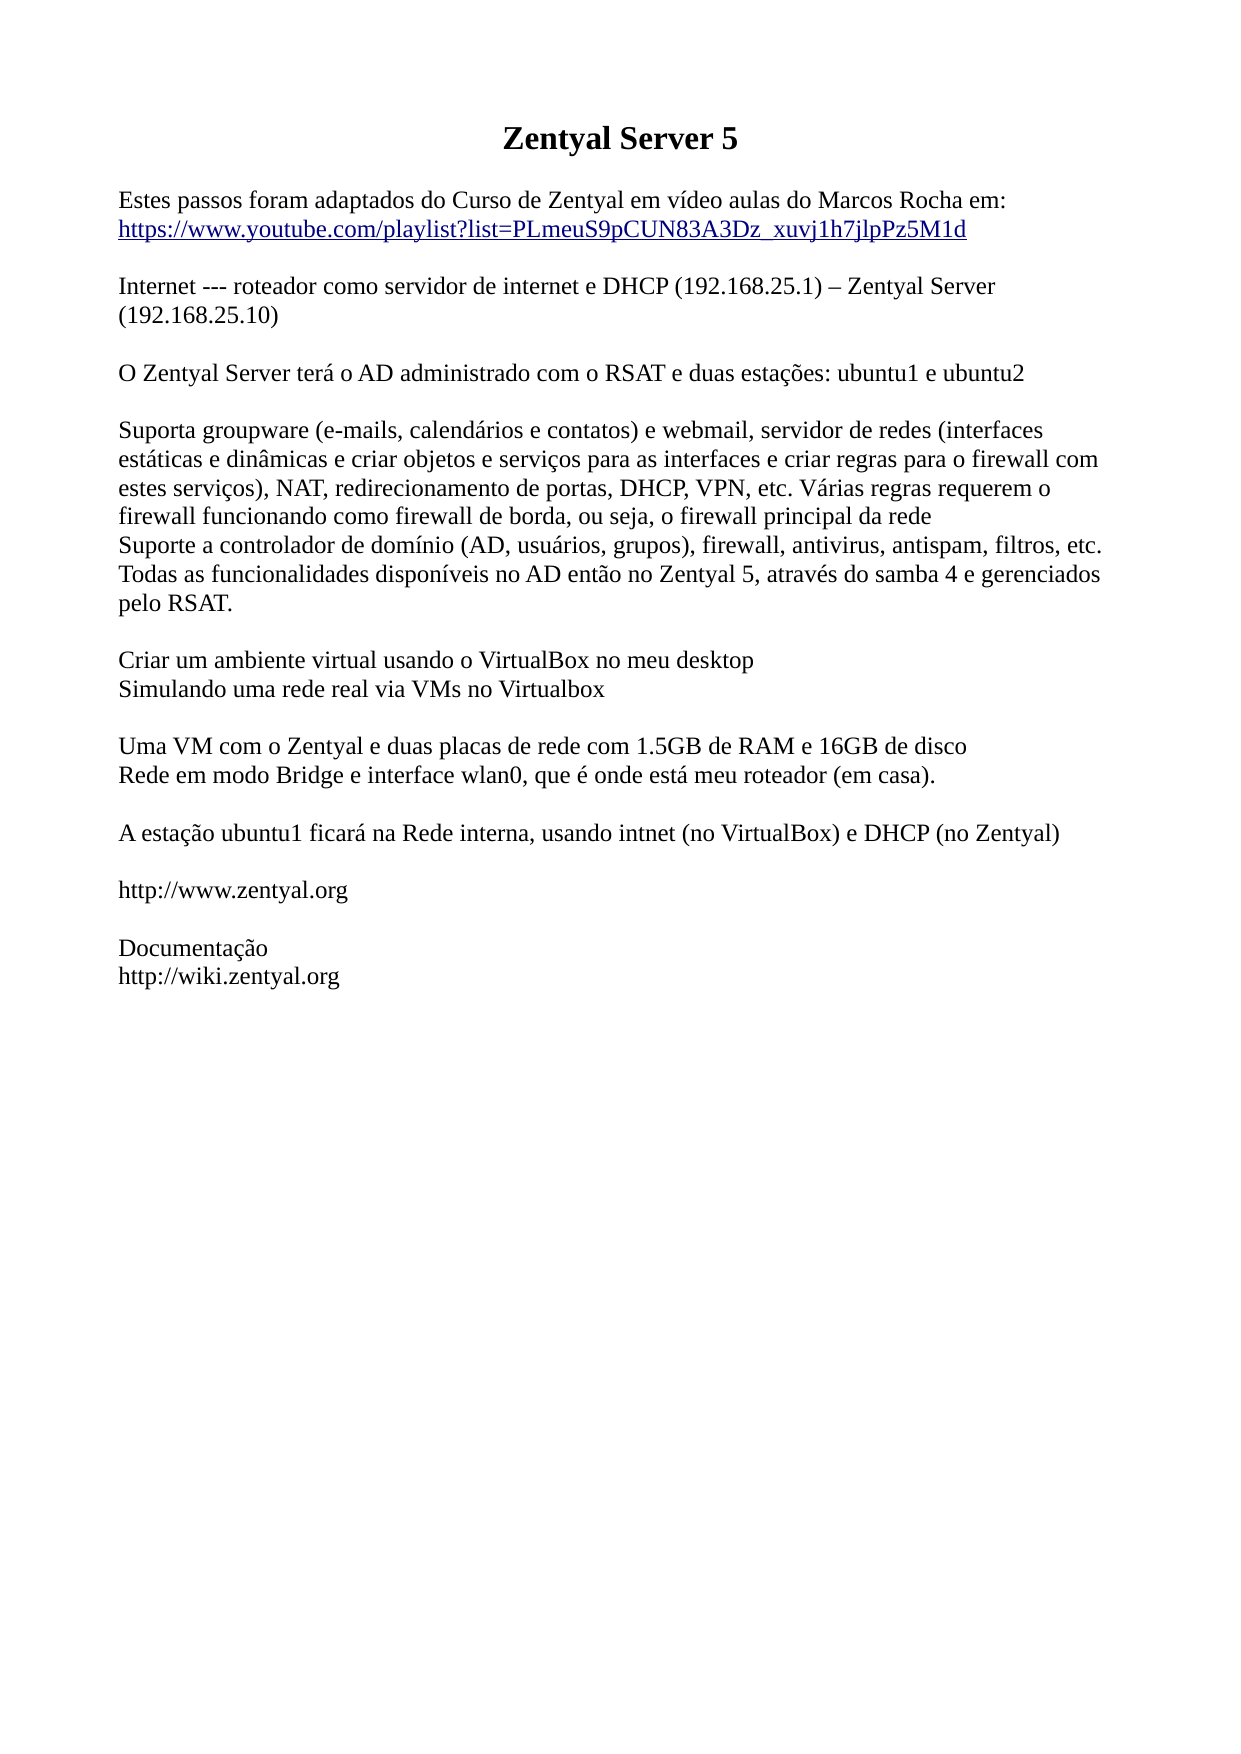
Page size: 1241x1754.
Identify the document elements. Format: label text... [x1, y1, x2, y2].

text Estes passos foram adaptados do Curso de Zentyal em vídeo aulas do Marcos Rocha em: [118, 185, 1122, 214]
text http://www.zentyal.org [118, 875, 1122, 904]
text https://www.youtube.com/playlist?list=PLmeuS9pCUN83A3Dz_xuvj1h7jlpPz5M1d [118, 214, 1122, 243]
text Zentyal Server 5 [118, 118, 1122, 156]
text Suporte a controlador de domínio (AD, usuários, grupos), firewall, antivirus, antispam, filtros, etc. Todas as funcionalidades disponíveis no AD então no Zentyal 5, através do samba 4 e gerenciados pelo RSAT. [118, 530, 1122, 616]
text Simulando uma rede real via VMs no Virtualbox [118, 674, 1122, 703]
text Documentação [118, 933, 1122, 961]
text Internet --- roteador como servidor de internet e DHCP (192.168.25.1) – Zentyal Server (192.168.25.10) [118, 271, 1122, 329]
text Uma VM com o Zentyal e duas placas de rede com 1.5GB de RAM e 16GB de disco [118, 731, 1122, 760]
text http://wiki.zentyal.org [118, 961, 1122, 990]
text A estação ubuntu1 ficará na Rede interna, usando intnet (no VirtualBox) e DHCP (no Zentyal) [118, 818, 1122, 846]
text Criar um ambiente virtual usando o VirtualBox no meu desktop [118, 645, 1122, 674]
text O Zentyal Server terá o AD administrado com o RSAT e duas estações: ubuntu1 e ubuntu2 [118, 358, 1122, 386]
text Rede em modo Bridge e interface wlan0, que é onde está meu roteador (em casa). [118, 760, 1122, 789]
text Suporta groupware (e-mails, calendários e contatos) e webmail, servidor de redes (interfaces estáticas e dinâmicas e criar objetos e serviços para as interfaces e criar regras para o firewall com estes serviços), NAT, redirecionamento de portas, DHCP, VPN, etc. Várias regras requerem o firewall funcionando como firewall de borda, ou seja, o firewall principal da rede [118, 415, 1122, 530]
